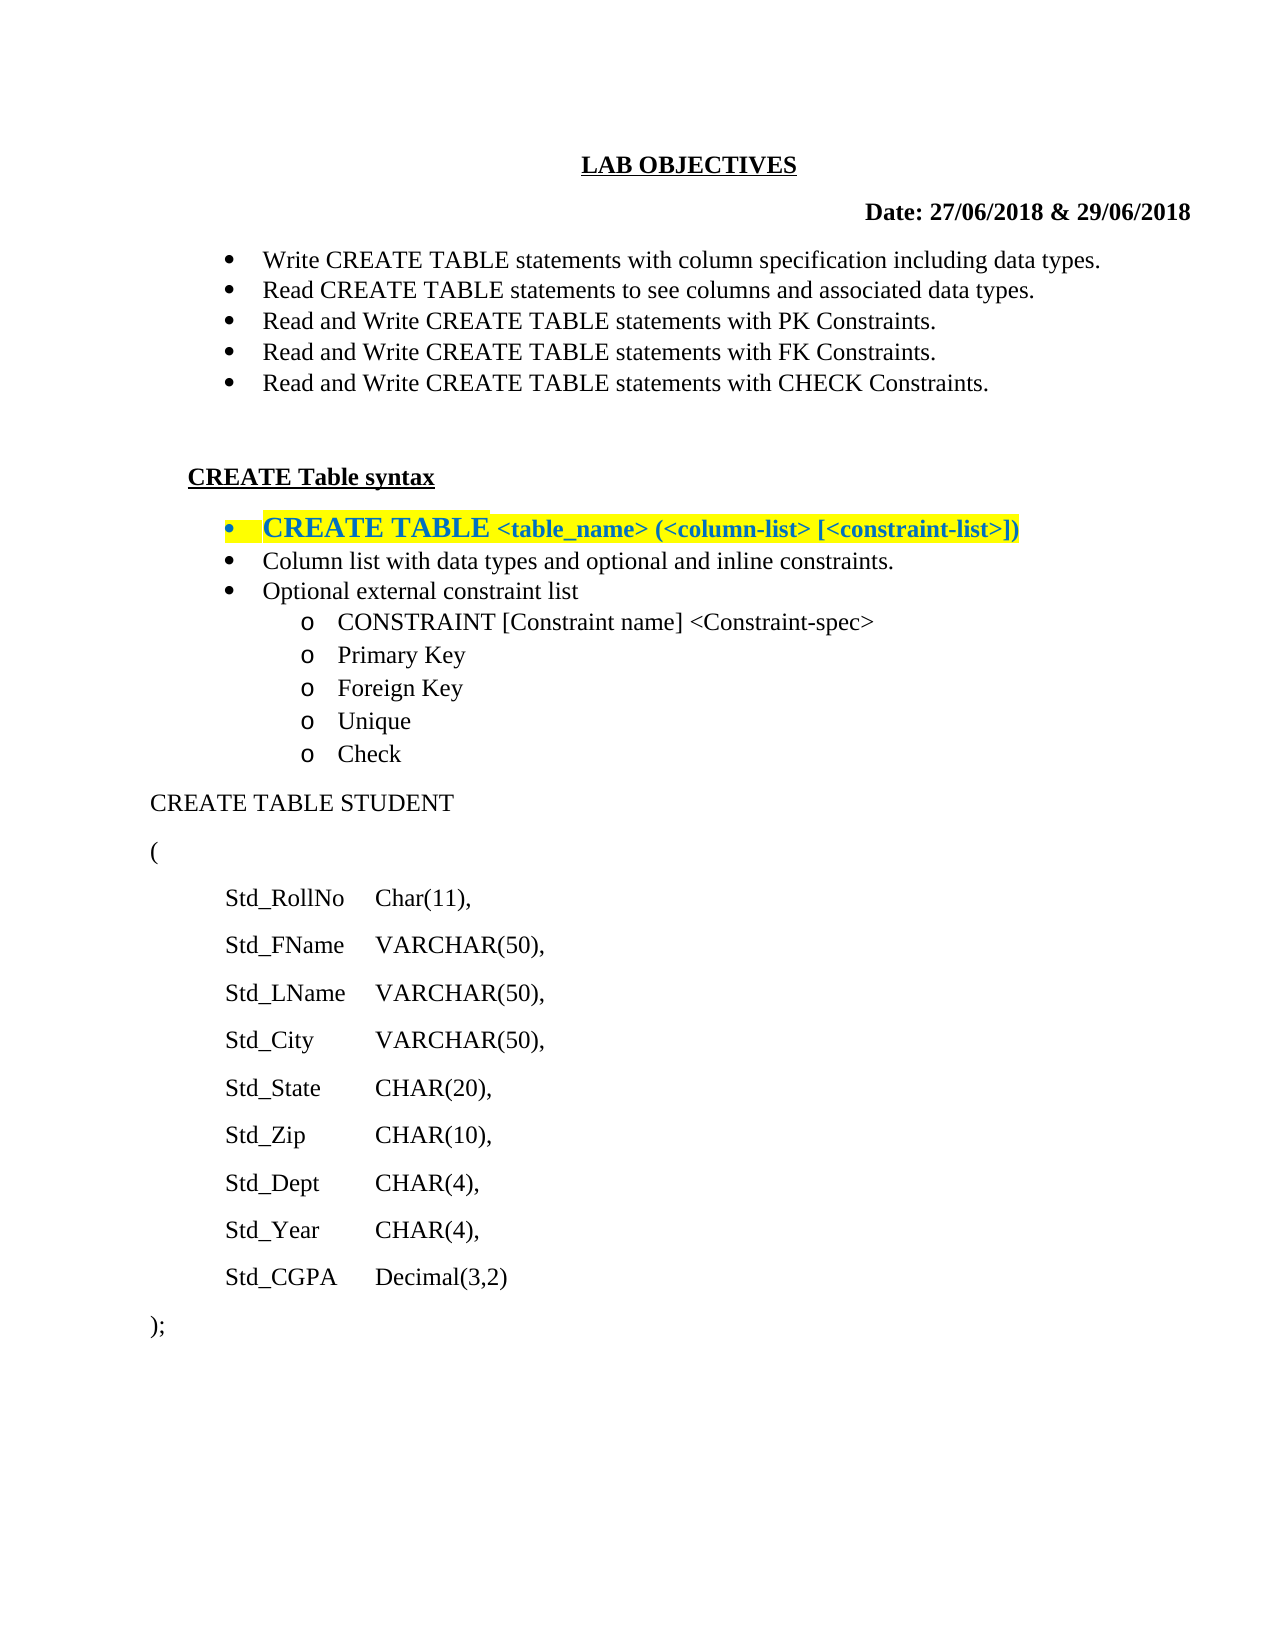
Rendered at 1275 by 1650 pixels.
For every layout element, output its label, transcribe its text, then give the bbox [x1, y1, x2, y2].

text ); [150, 1310, 1191, 1338]
list Read and Write CREATE TABLE statements with PK Constraints. [225, 306, 1191, 335]
list Read and Write CREATE TABLE statements with FK Constraints. [225, 337, 1191, 366]
list Optional external constraint list [225, 576, 1191, 605]
list Check [300, 739, 1191, 770]
text Std_State CHAR(20), [150, 1073, 1191, 1102]
list Foreign Key [300, 673, 1191, 704]
text ( [150, 836, 1191, 864]
list CREATE TABLE <table_name> (<column-list> [<constraint-list>]) [225, 510, 1191, 543]
text Std_City VARCHAR(50), [150, 1025, 1191, 1054]
text Std_RollNo Char(11), [150, 883, 1191, 912]
text Std_CGPA Decimal(3,2) [150, 1262, 1191, 1291]
text CREATE TABLE STUDENT [150, 788, 1191, 817]
list Primary Key [300, 640, 1191, 671]
list Read and Write CREATE TABLE statements with CHECK Constraints. [225, 368, 1191, 396]
list Column list with data types and optional and inline constraints. [225, 546, 1191, 574]
text Date: 27/06/2018 & 29/06/2018 [187, 197, 1191, 226]
text Std_Zip CHAR(10), [150, 1120, 1191, 1149]
list Unique [300, 706, 1191, 737]
list Write CREATE TABLE statements with column specification including data types. [225, 245, 1191, 273]
text Std_Year CHAR(4), [150, 1215, 1191, 1244]
list Read CREATE TABLE statements to see columns and associated data types. [225, 276, 1191, 304]
list CONSTRAINT [Constraint name] <Constraint-spec> [300, 607, 1191, 638]
text CREATE Table syntax [187, 462, 1191, 491]
text Std_FName VARCHAR(50), [150, 931, 1191, 959]
text Std_LName VARCHAR(50), [150, 978, 1191, 1007]
text Std_Dept CHAR(4), [150, 1168, 1191, 1196]
text LAB OBJECTIVES [187, 150, 1191, 179]
